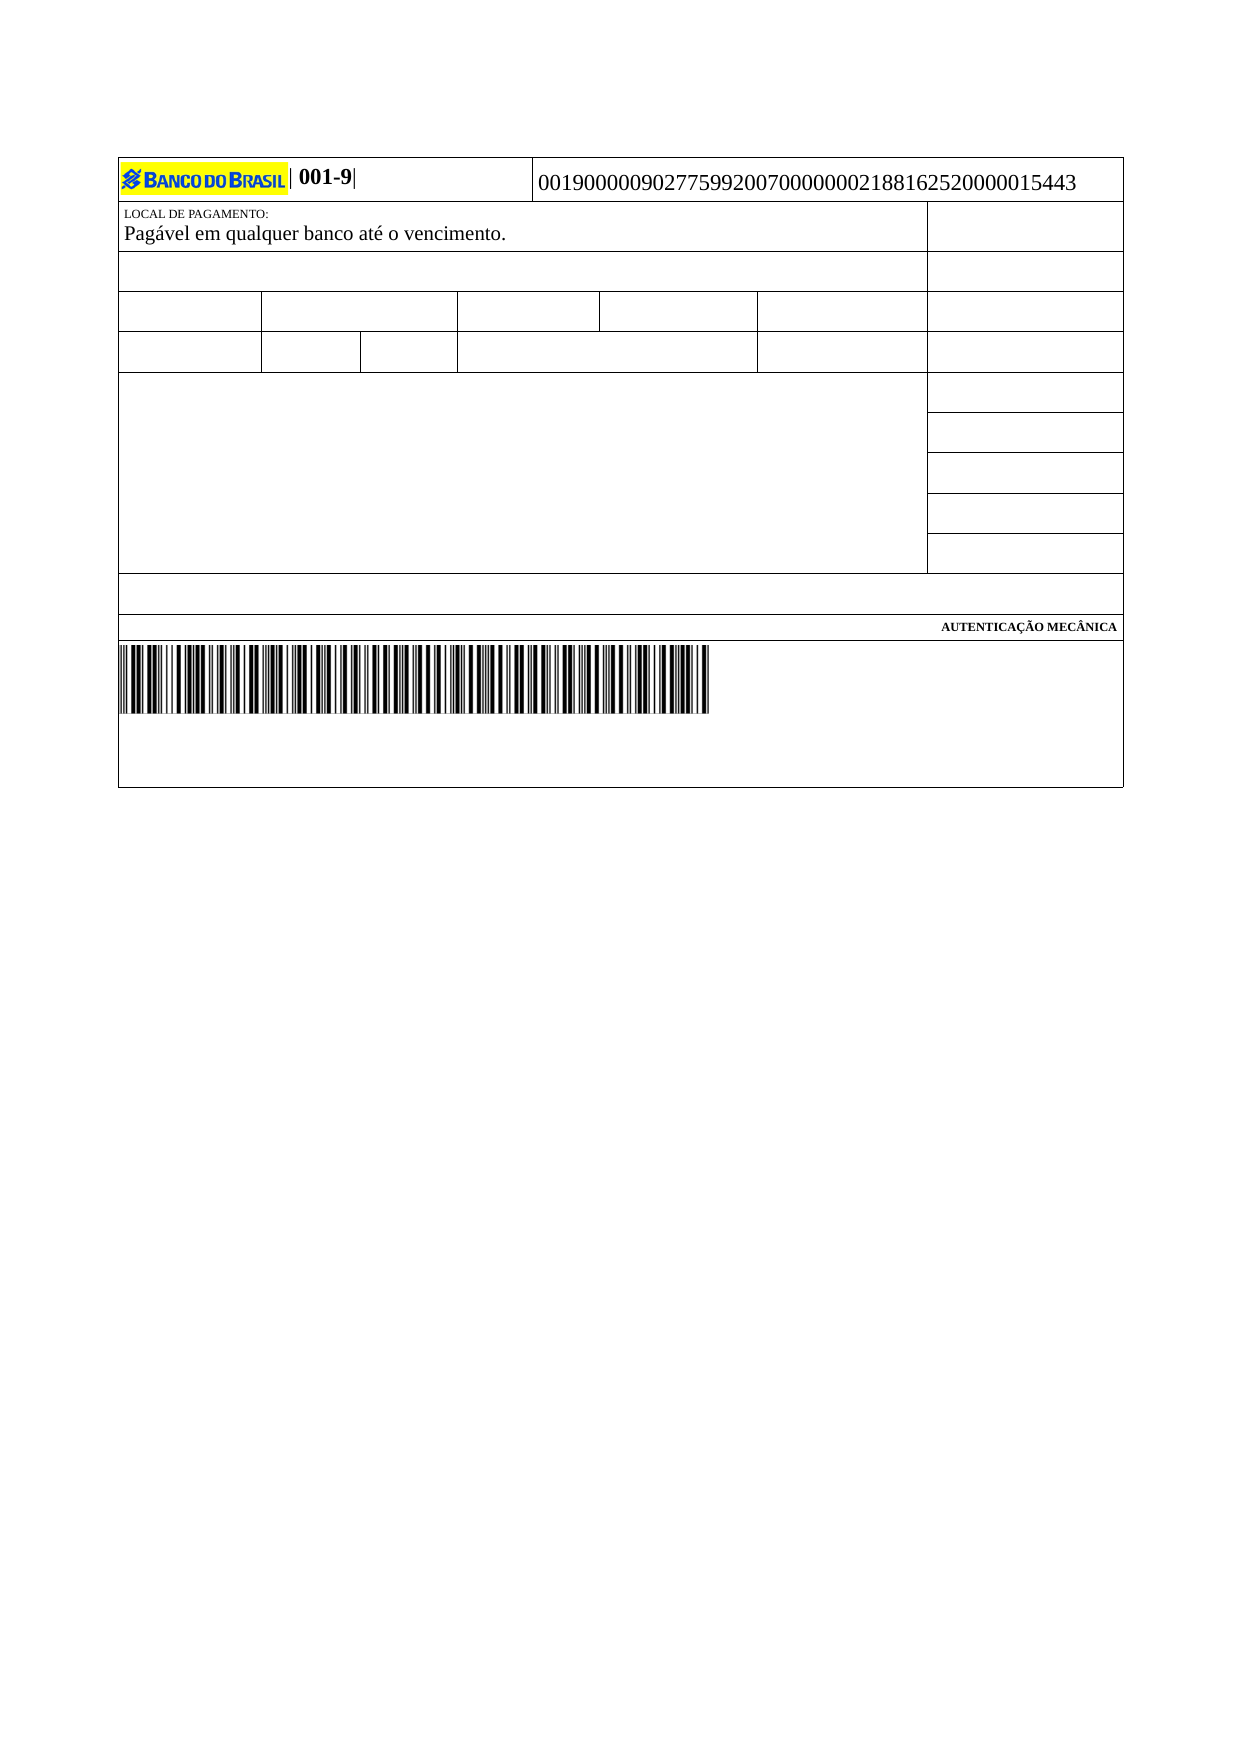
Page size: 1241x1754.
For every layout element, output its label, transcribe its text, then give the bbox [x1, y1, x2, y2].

table_cell [928, 332, 1123, 372]
table_cell [928, 453, 1123, 493]
table_cell [119, 292, 261, 331]
table_header | 001-9| [119, 158, 532, 201]
table_cell [458, 332, 757, 372]
table_cell [262, 332, 360, 372]
table_cell [928, 252, 1123, 291]
table_cell [119, 332, 261, 372]
table_cell [119, 252, 927, 291]
table_cell [600, 292, 757, 331]
table_cell [928, 373, 1123, 412]
table_cell [758, 332, 927, 372]
table_cell [928, 292, 1123, 331]
table_cell [119, 753, 1123, 787]
table_cell [119, 574, 1123, 613]
table_cell [361, 332, 457, 372]
table_cell LOCAL DE PAGAMENTO: Pagável em qualquer banco até o vencimento. [119, 202, 927, 251]
table_cell AUTENTICAÇÃO MECÂNICA [119, 615, 1123, 639]
table_cell [928, 534, 1123, 573]
table_cell [928, 494, 1123, 533]
picture [118, 645, 1123, 753]
table_cell [119, 641, 1123, 645]
table_cell [758, 292, 927, 331]
table_cell [262, 292, 457, 331]
table_cell [119, 373, 927, 573]
table_cell [458, 292, 599, 331]
picture [120, 162, 289, 195]
table_cell [928, 413, 1123, 452]
table_cell [928, 202, 1123, 251]
table_header 00190000090277599200700000002188162520000015443 [533, 158, 1123, 201]
